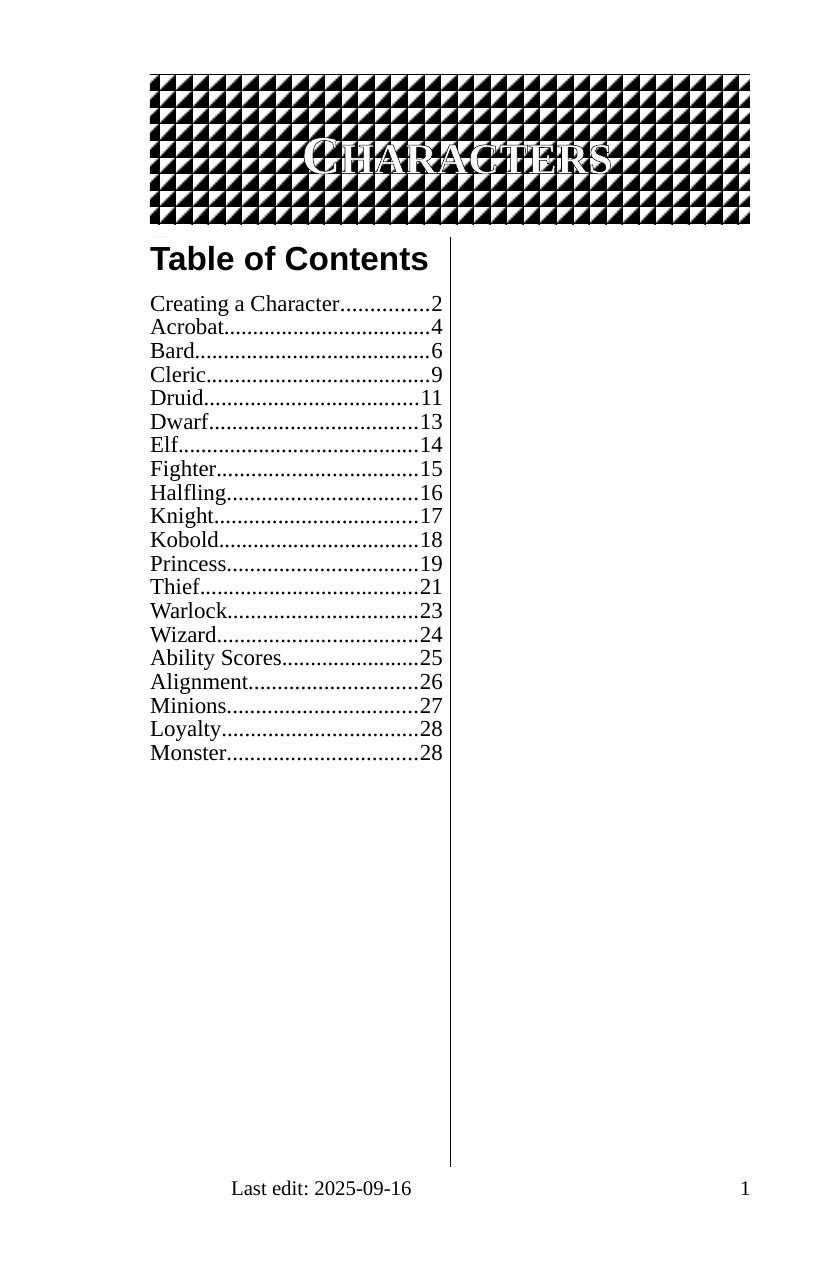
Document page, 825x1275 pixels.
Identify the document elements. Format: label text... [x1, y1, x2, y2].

text Monster 28 [150, 741, 442, 765]
text Creating a Character 2 [150, 292, 442, 316]
text Elf 14 [150, 434, 442, 458]
text Halfling 16 [150, 481, 442, 505]
text Wizard 24 [150, 623, 442, 647]
text Ability Scores 25 [150, 647, 442, 671]
text Cleric 9 [150, 363, 442, 387]
text Knight 17 [150, 505, 442, 529]
text Fighter 15 [150, 458, 442, 481]
text Kobold 18 [150, 529, 442, 552]
text Dwarf 13 [150, 410, 442, 434]
text Minions 27 [150, 694, 442, 718]
picture [149, 74, 750, 225]
text Loyalty 28 [150, 718, 442, 741]
text Alignment 26 [150, 671, 442, 694]
text Druid 11 [150, 387, 442, 410]
text Bard 6 [150, 339, 442, 363]
text Princess 19 [150, 552, 442, 576]
subtitle Table of Contents [150, 239, 442, 278]
text Acrobat 4 [150, 316, 442, 339]
text Thief 21 [150, 576, 442, 599]
text Warlock 23 [150, 599, 442, 623]
